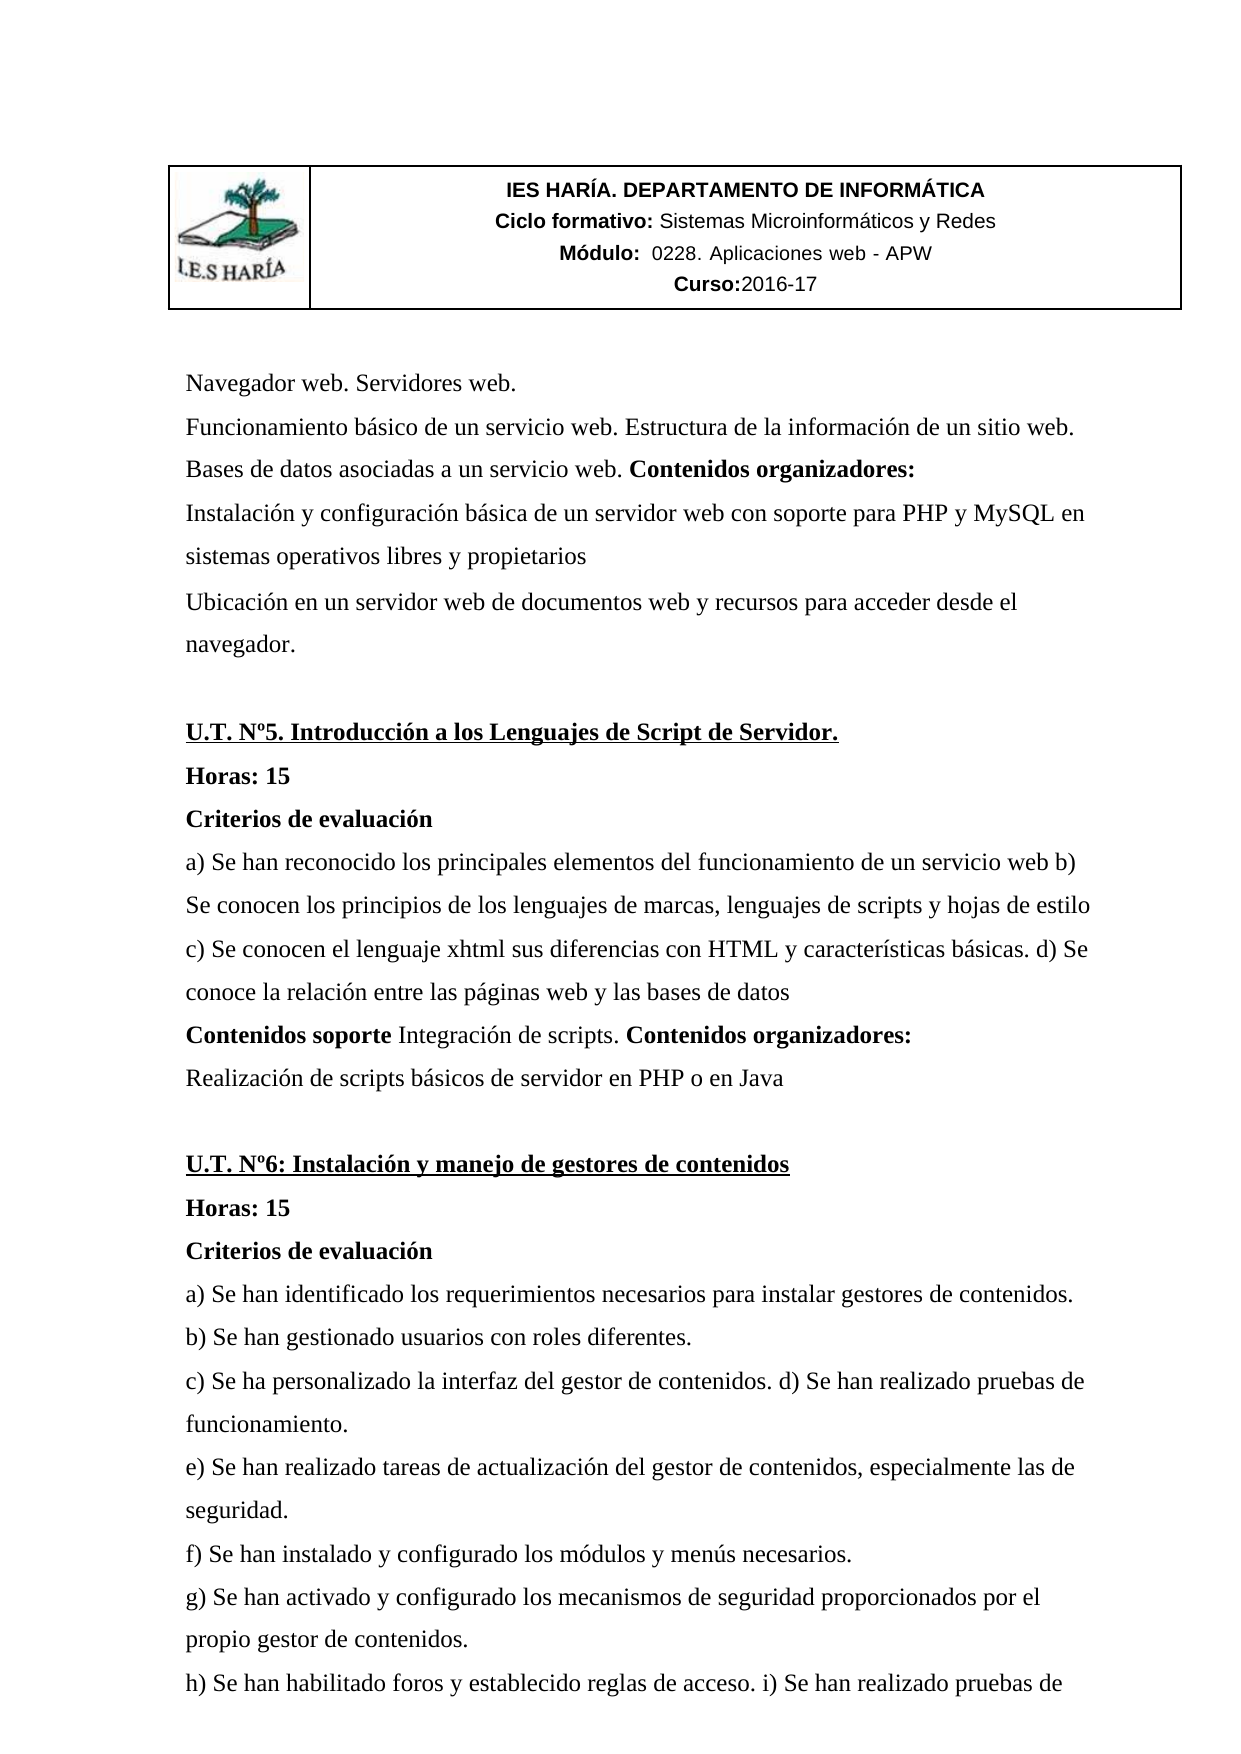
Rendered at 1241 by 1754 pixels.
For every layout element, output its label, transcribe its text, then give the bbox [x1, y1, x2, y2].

text Criterios de evaluación [185, 1236, 1096, 1265]
text Ubicación en un servidor web de documentos web y recursos para acceder desde el navegador. [185, 587, 1096, 658]
text c) Se ha personalizado la interfaz del gestor de contenidos. d) Se han realizado pruebas de funcionamiento. [185, 1366, 1096, 1438]
text b) Se han gestionado usuarios con roles diferentes. [185, 1322, 1096, 1351]
text Navegador web. Servidores web. [185, 368, 1096, 397]
text f) Se han instalado y configurado los módulos y menús necesarios. [185, 1539, 1096, 1567]
text Instalación y configuración básica de un servidor web con soporte para PHP y MySQL en sistemas operativos libres y propietarios [185, 498, 1096, 570]
text Horas: 15 [185, 761, 1096, 789]
text Contenidos soporte Integración de scripts. Contenidos organizadores: [185, 1020, 1096, 1049]
text Funcionamiento básico de un servicio web. Estructura de la información de un sitio web. Bases de datos asociadas a un servicio web. Contenidos organizadores: [185, 412, 1096, 483]
text h) Se han habilitado foros y establecido reglas de acceso. i) Se han realizado pruebas de [185, 1668, 1096, 1697]
text a) Se han reconocido los principales elementos del funcionamiento de un servicio web b) Se conocen los principios de los lenguajes de marcas, lenguajes de scripts y hojas de estilo [185, 847, 1096, 919]
text c) Se conocen el lenguaje xhtml sus diferencias con HTML y características básicas. d) Se conoce la relación entre las páginas web y las bases de datos [185, 934, 1096, 1006]
text U.T. Nº6: Instalación y manejo de gestores de contenidos [185, 1149, 1096, 1178]
text Realización de scripts básicos de servidor en PHP o en Java [185, 1063, 1096, 1092]
text g) Se han activado y configurado los mecanismos de seguridad proporcionados por el propio gestor de contenidos. [185, 1582, 1096, 1653]
text Criterios de evaluación [185, 804, 1096, 833]
text a) Se han identificado los requerimientos necesarios para instalar gestores de contenidos. [185, 1279, 1096, 1308]
text Horas: 15 [185, 1193, 1096, 1221]
picture [174, 172, 305, 282]
text e) Se han realizado tareas de actualización del gestor de contenidos, especialmente las de seguridad. [185, 1452, 1096, 1524]
text U.T. Nº5. Introducción a los Lenguajes de Script de Servidor. [185, 716, 1096, 745]
